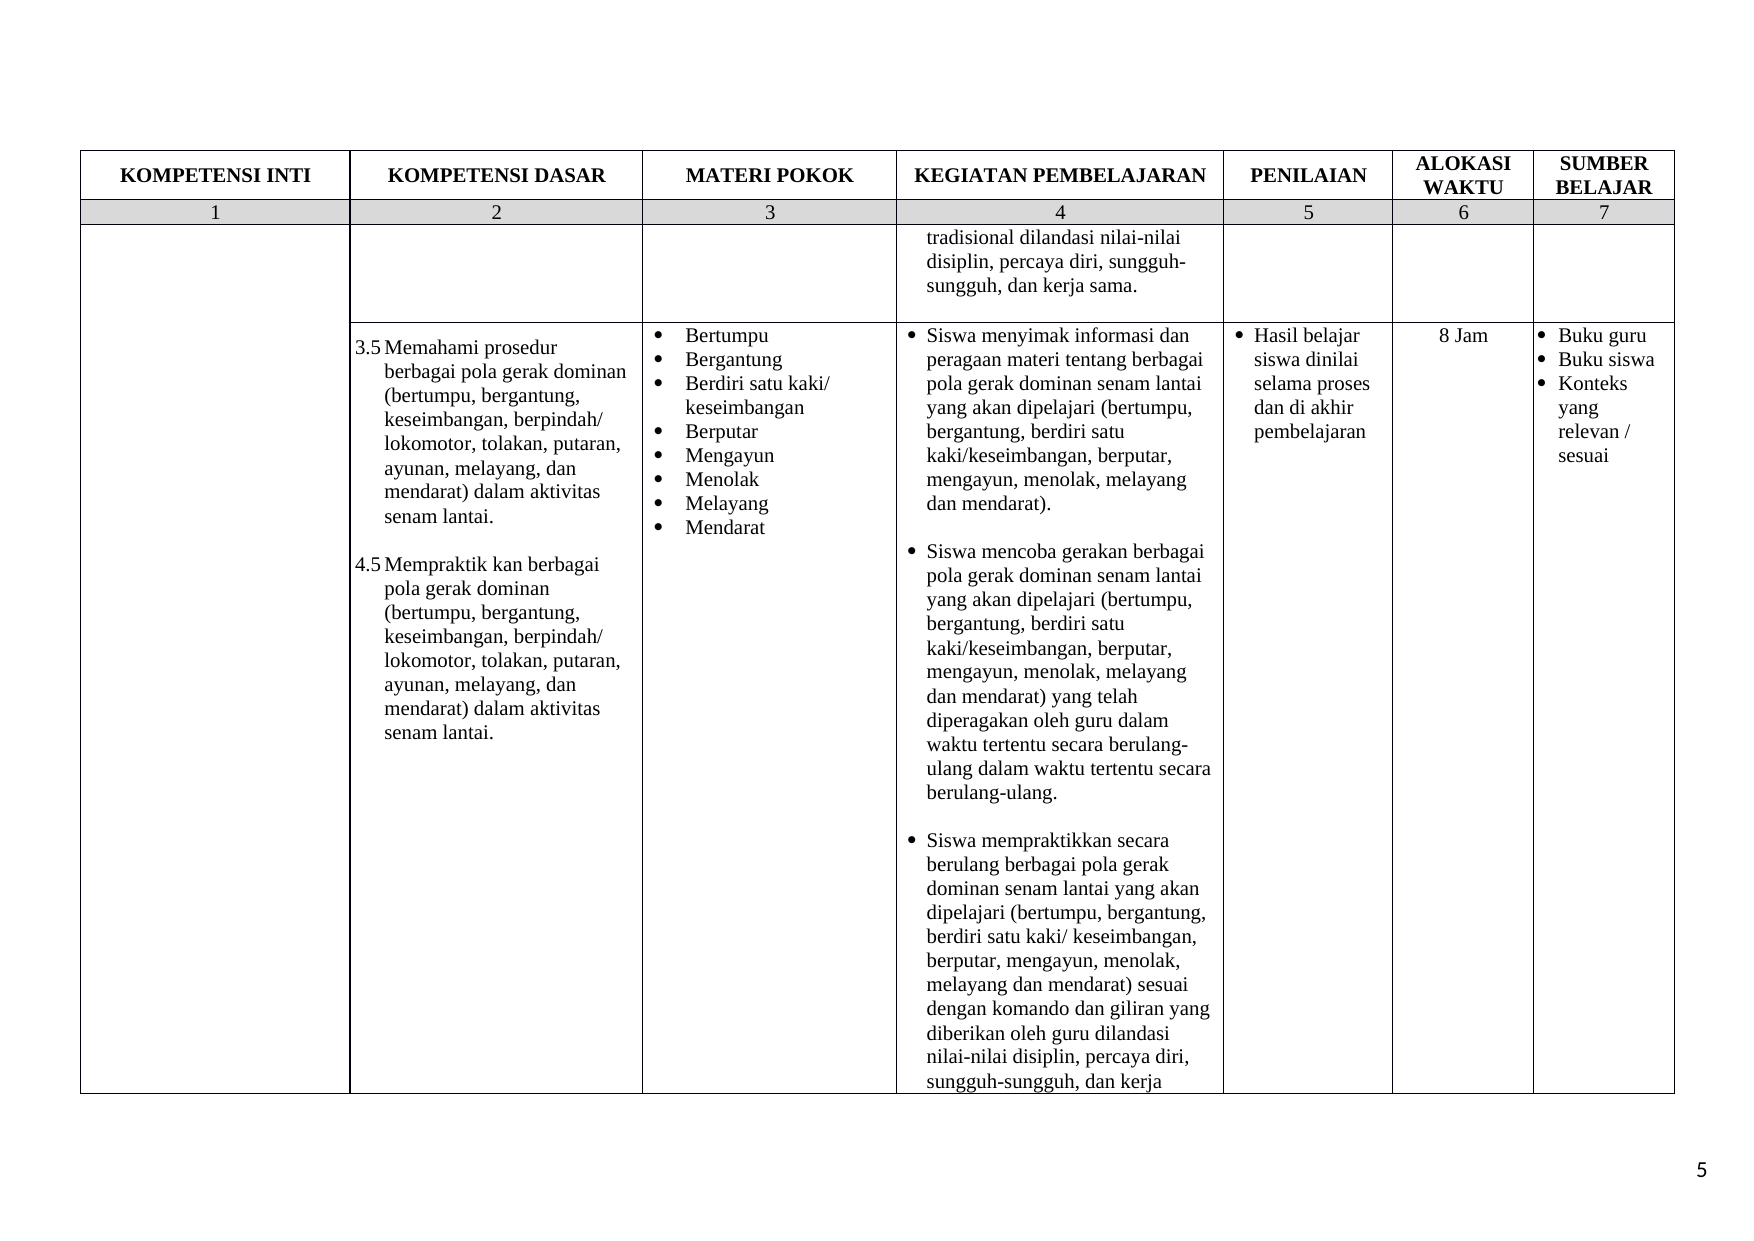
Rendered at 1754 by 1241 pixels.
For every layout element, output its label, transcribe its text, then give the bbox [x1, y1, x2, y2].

table_header SUMBER BELAJAR [1534, 151, 1674, 199]
table_header KOMPETENSI DASAR [351, 151, 642, 199]
table_header ALOKASI WAKTU [1393, 151, 1533, 199]
table_cell 5 [1224, 200, 1392, 224]
table_cell [1393, 225, 1533, 322]
table_cell Memahami prosedur berbagai pola gerak dominan (bertumpu, bergantung, keseimbangan, berpindah/ lokomotor, tolakan, putaran, ayunan, melayang, dan mendarat) dalam aktivitas senam lantai. Mempraktik kan berbagai pola gerak dominan (bertumpu, bergantung, keseimbangan, berpindah/ lokomotor, tolakan, putaran, ayunan, melayang, dan mendarat) dalam aktivitas senam lantai. [351, 323, 642, 1093]
table_cell [643, 225, 896, 322]
table_cell [1534, 225, 1674, 322]
table_cell 6 [1393, 200, 1533, 224]
table_cell Bertumpu Bergantung Berdiri satu kaki/ keseimbangan Berputar Mengayun Menolak Melayang Mendarat [643, 323, 896, 1093]
table_cell [81, 225, 349, 1093]
table_header PENILAIAN [1224, 151, 1392, 199]
table_cell 1 [81, 200, 349, 224]
table_cell Siswa menyimak informasi dan peragaan materi tentang berbagai pola gerak dominan senam lantai yang akan dipelajari (bertumpu, bergantung, berdiri satu kaki/keseimbangan, berputar, mengayun, menolak, melayang dan mendarat). Siswa mencoba gerakan berbagai pola gerak dominan senam lantai yang akan dipelajari (bertumpu, bergantung, berdiri satu kaki/keseimbangan, berputar, mengayun, menolak, melayang dan mendarat) yang telah diperagakan oleh guru dalam waktu tertentu secara berulang-ulang dalam waktu tertentu secara berulang-ulang. Siswa mempraktikkan secara berulang berbagai pola gerak dominan senam lantai yang akan dipelajari (bertumpu, bergantung, berdiri satu kaki/ keseimbangan, berputar, mengayun, menolak, melayang dan mendarat) sesuai dengan komando dan giliran yang diberikan oleh guru dilandasi nilai-nilai disiplin, percaya diri, sungguh-sungguh, dan kerja sama. Siswa menerima umpan balik secara langsung maupun tertunda dari guru secara klasikal. [897, 323, 1223, 1093]
table_header MATERI POKOK [643, 151, 896, 199]
table_header KEGIATAN PEMBELAJARAN [897, 151, 1223, 199]
table_cell [1224, 225, 1392, 322]
table_cell 4 [897, 200, 1223, 224]
table_cell Buku guru Buku siswa Konteks yang relevan / sesuai [1534, 323, 1674, 1093]
table_cell Hasil belajar siswa dinilai selama proses dan di akhir pembelajaran [1224, 323, 1392, 1093]
table_cell 7 [1534, 200, 1674, 224]
table_cell 3 [643, 200, 896, 224]
table_cell 8 Jam [1393, 323, 1533, 1093]
table_cell tradisional dilandasi nilai-nilai disiplin, percaya diri, sungguh-sungguh, dan kerja sama. [897, 225, 1223, 322]
table_header KOMPETENSI INTI [81, 151, 349, 199]
table_cell 2 [351, 200, 642, 224]
table_cell [351, 225, 642, 322]
